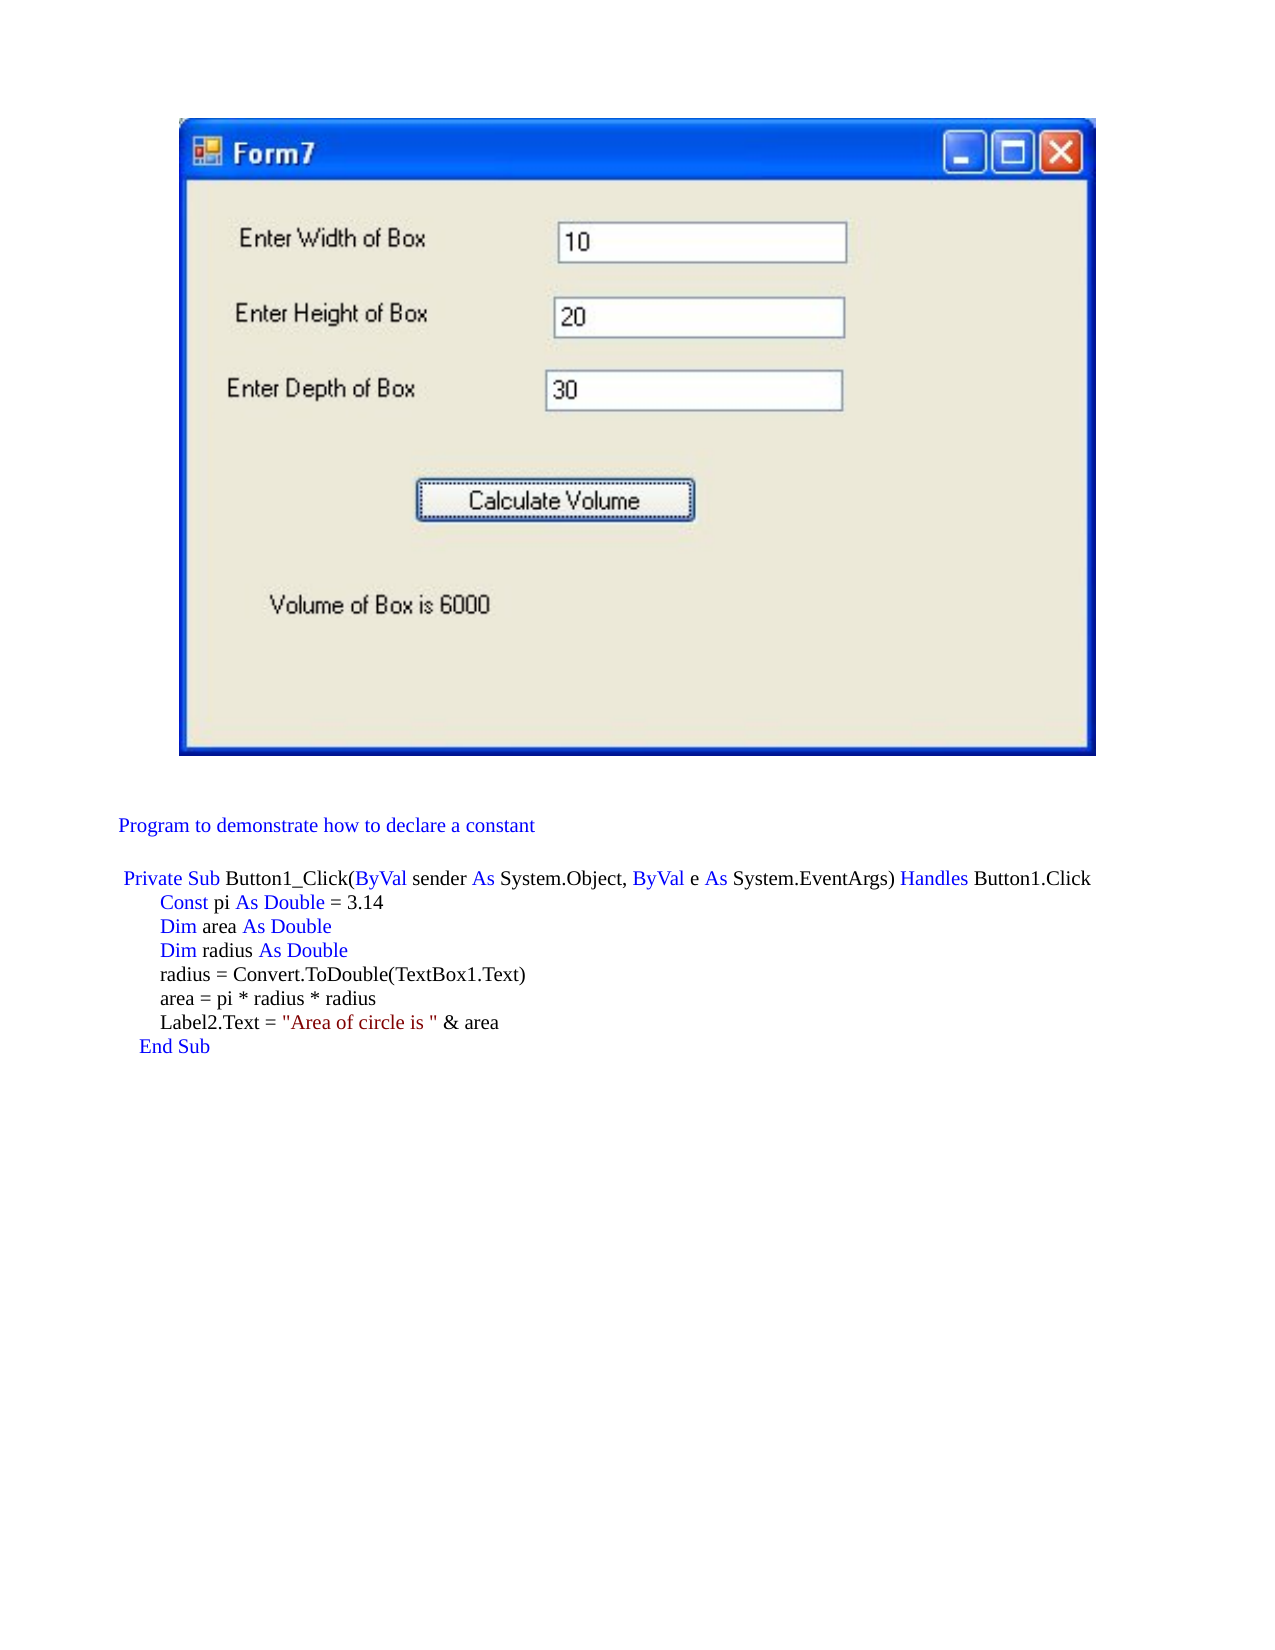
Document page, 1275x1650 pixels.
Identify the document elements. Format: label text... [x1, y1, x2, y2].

text Label2.Text = "Area of circle is " & area [118, 1010, 1157, 1034]
text Dim area As Double [118, 914, 1157, 938]
text End Sub [118, 1034, 1157, 1058]
text Private Sub Button1_Click(ByVal sender As System.Object, ByVal e As System.EventArgs) Handles Button1.Click [118, 866, 1157, 890]
text radius = Convert.ToDouble(TextBox1.Text) [118, 962, 1157, 986]
text Program to demonstrate how to declare a constant [118, 813, 1157, 837]
text Const pi As Double = 3.14 [118, 890, 1157, 914]
text Dim radius As Double [118, 938, 1157, 962]
picture [179, 118, 1096, 756]
text area = pi * radius * radius [118, 986, 1157, 1010]
